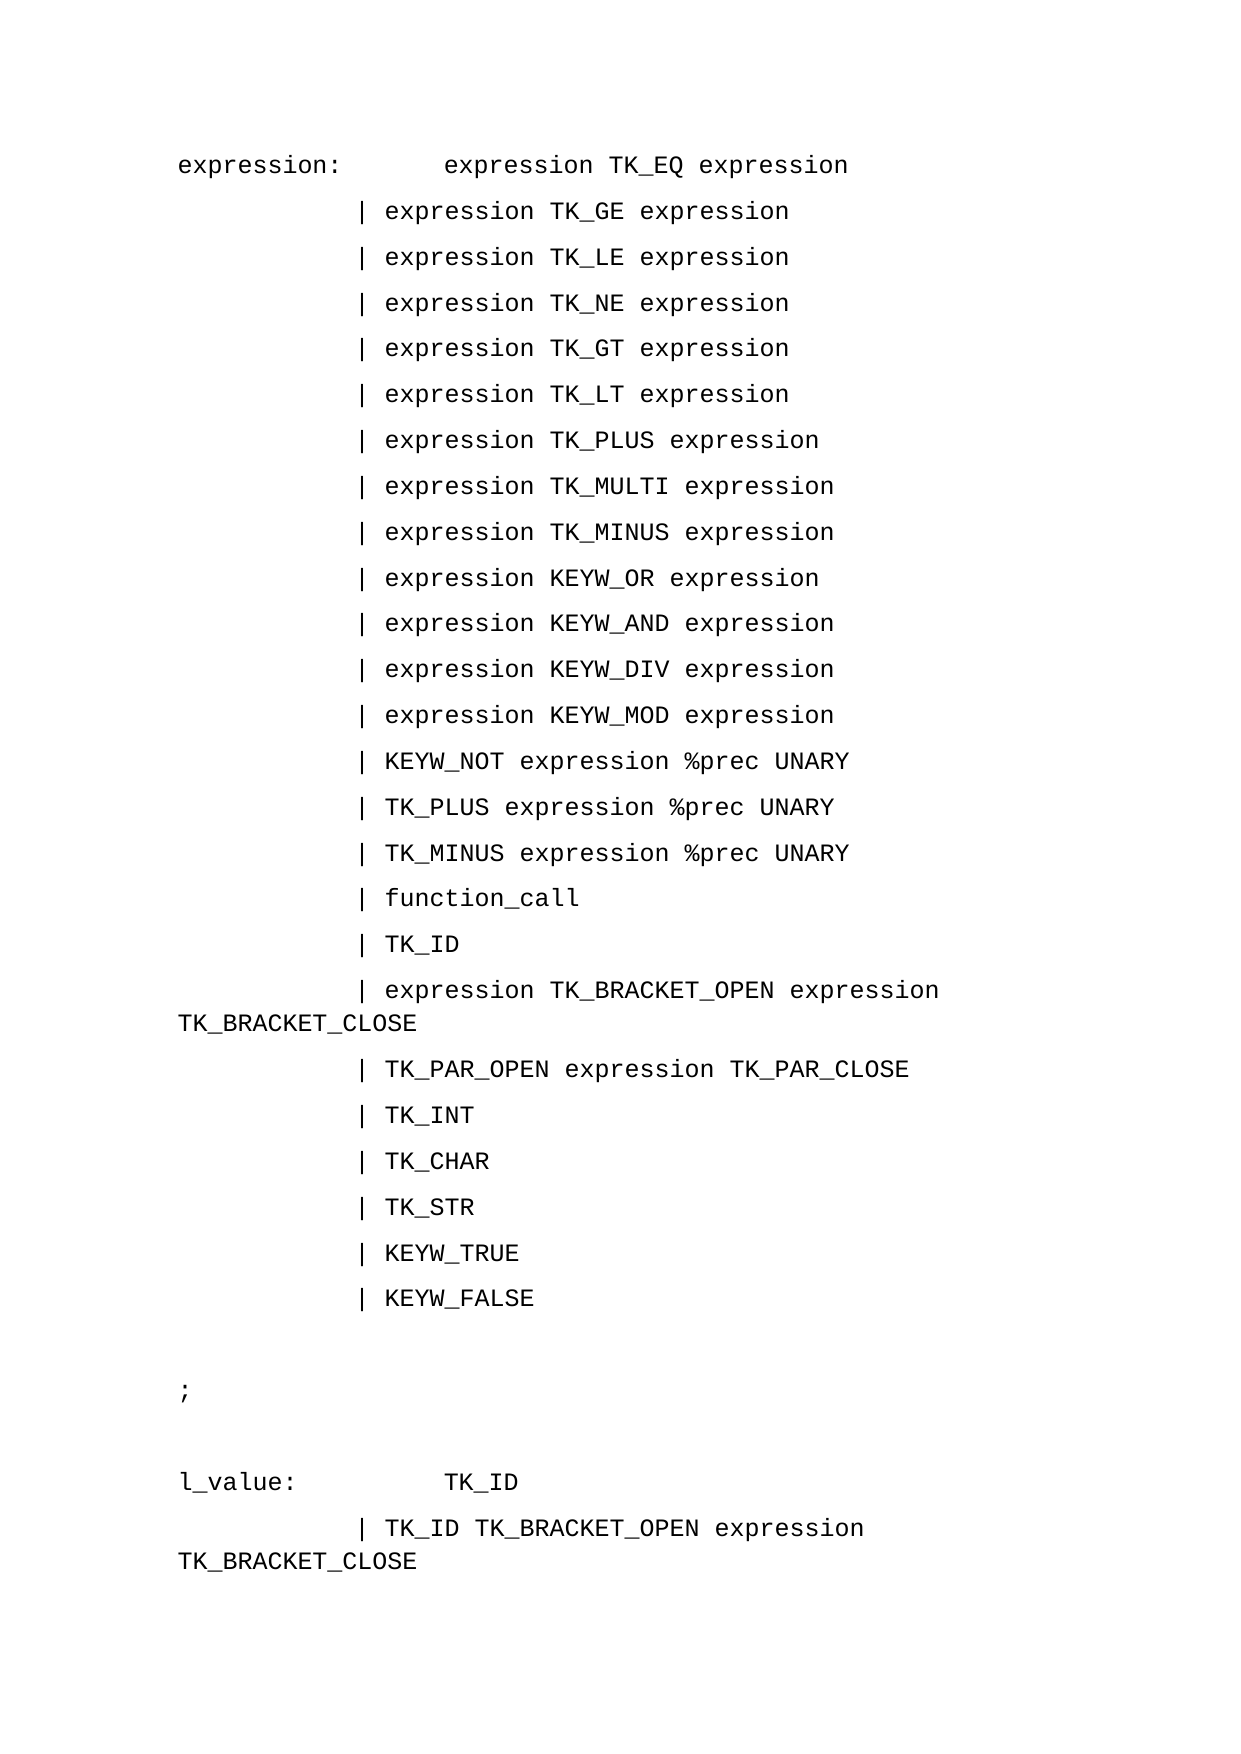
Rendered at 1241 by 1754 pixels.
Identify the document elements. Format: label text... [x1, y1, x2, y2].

text | expression TK_GE expression [177, 193, 1063, 227]
text | TK_INT [177, 1098, 1063, 1131]
text | TK_ID [177, 927, 1063, 960]
text | TK_PLUS expression %prec UNARY [177, 789, 1063, 823]
text | expression KEYW_OR expression [177, 560, 1063, 593]
text | expression TK_LT expression [177, 377, 1063, 410]
text expression: expression TK_EQ expression [177, 148, 1063, 181]
text | expression KEYW_MOD expression [177, 698, 1063, 731]
text ; [177, 1373, 1063, 1406]
text | TK_MINUS expression %prec UNARY [177, 835, 1063, 868]
text | expression TK_NE expression [177, 285, 1063, 318]
text | TK_CHAR [177, 1143, 1063, 1177]
text | TK_ID TK_BRACKET_OPEN expression TK_BRACKET_CLOSE [177, 1510, 1063, 1577]
text | expression TK_MULTI expression [177, 468, 1063, 502]
text | expression TK_GT expression [177, 331, 1063, 364]
text | expression TK_MINUS expression [177, 514, 1063, 548]
text | expression KEYW_AND expression [177, 606, 1063, 639]
text l_value: TK_ID [177, 1464, 1063, 1498]
text | KEYW_FALSE [177, 1281, 1063, 1314]
text | expression TK_PLUS expression [177, 423, 1063, 456]
text | expression TK_LE expression [177, 239, 1063, 273]
text | expression KEYW_DIV expression [177, 652, 1063, 685]
text | function_call [177, 881, 1063, 914]
text | TK_PAR_OPEN expression TK_PAR_CLOSE [177, 1052, 1063, 1085]
text | TK_STR [177, 1189, 1063, 1223]
text | KEYW_NOT expression %prec UNARY [177, 743, 1063, 777]
text | expression TK_BRACKET_OPEN expression TK_BRACKET_CLOSE [177, 973, 1063, 1039]
text | KEYW_TRUE [177, 1235, 1063, 1268]
